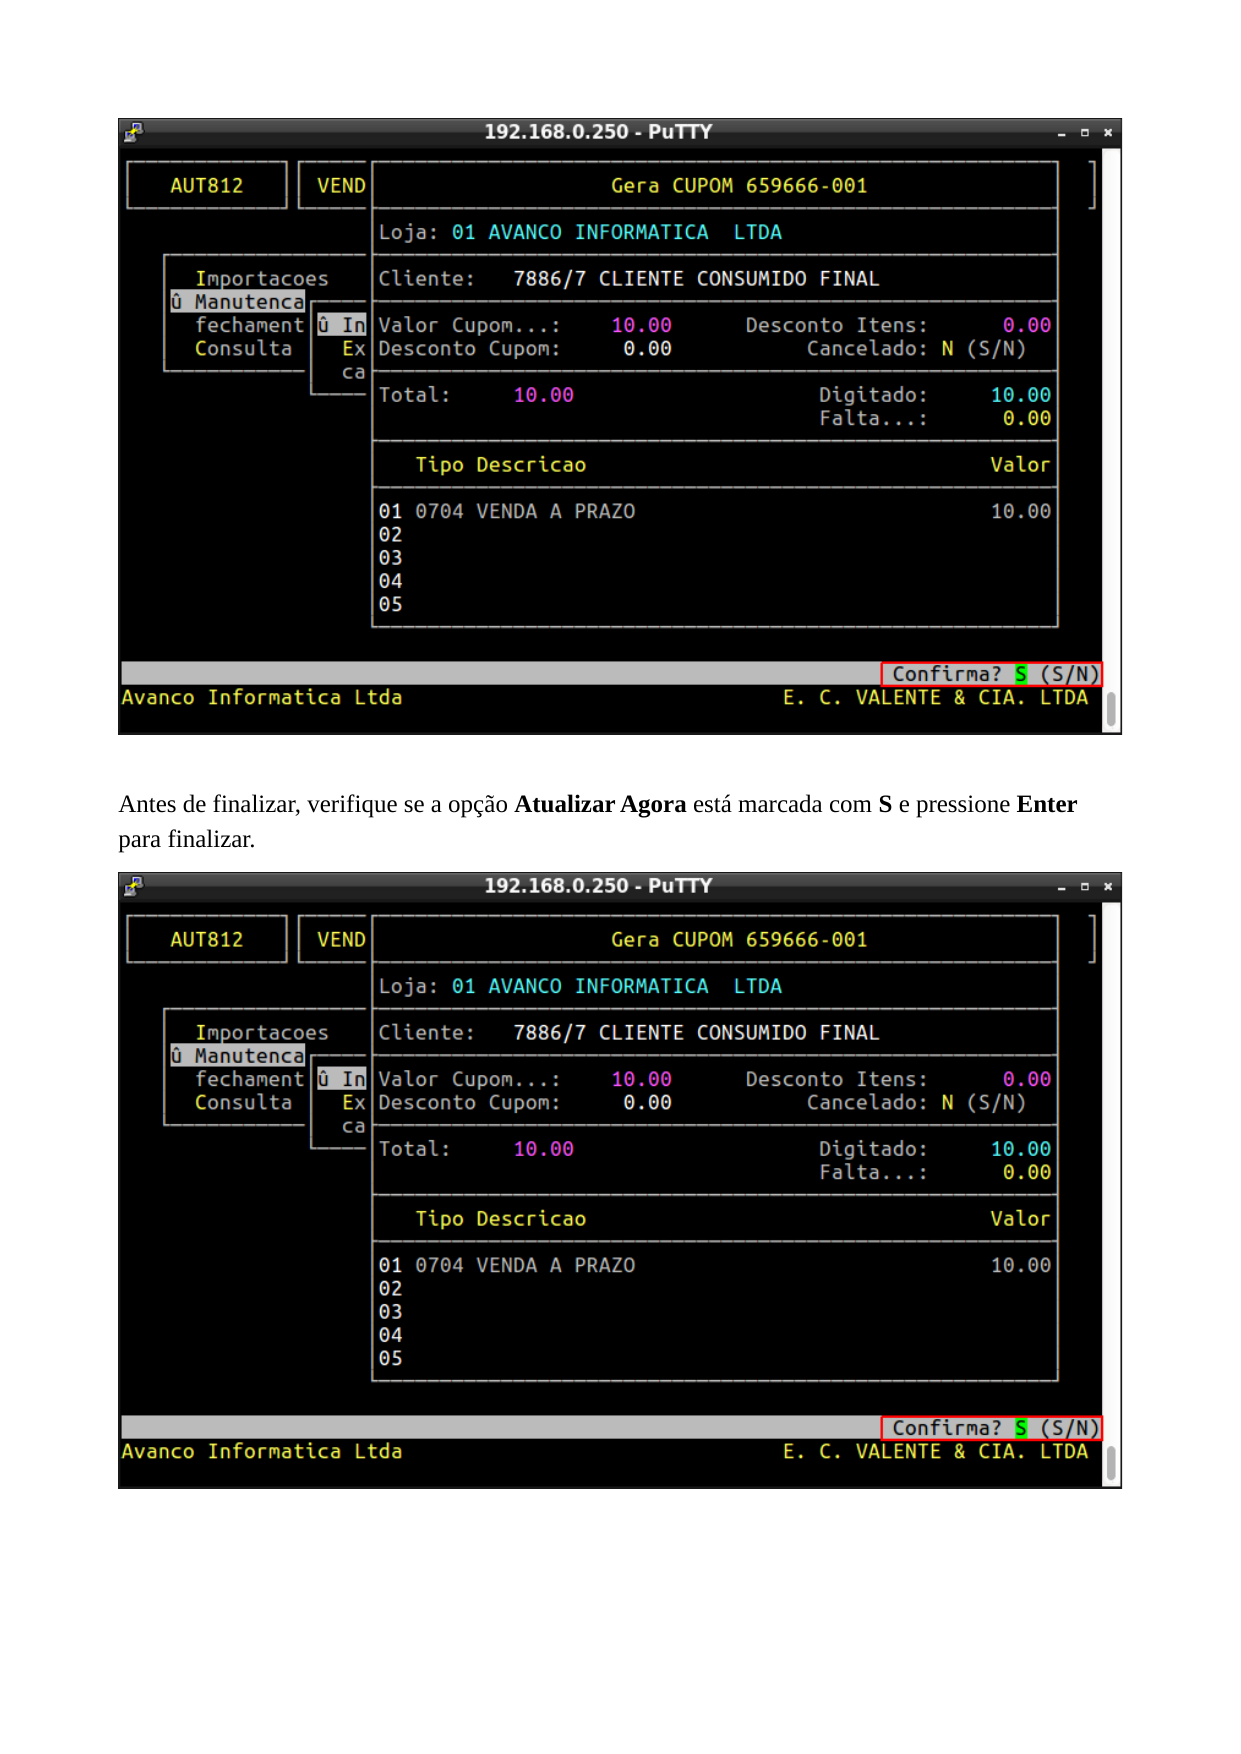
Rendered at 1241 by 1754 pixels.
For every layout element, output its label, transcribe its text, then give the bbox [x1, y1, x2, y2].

picture [118, 118, 1123, 735]
picture [118, 872, 1123, 1489]
text Antes de finalizar, verifique se a opção Atualizar Agora está marcada com S e pressione Enter para finalizar. [118, 789, 1122, 852]
